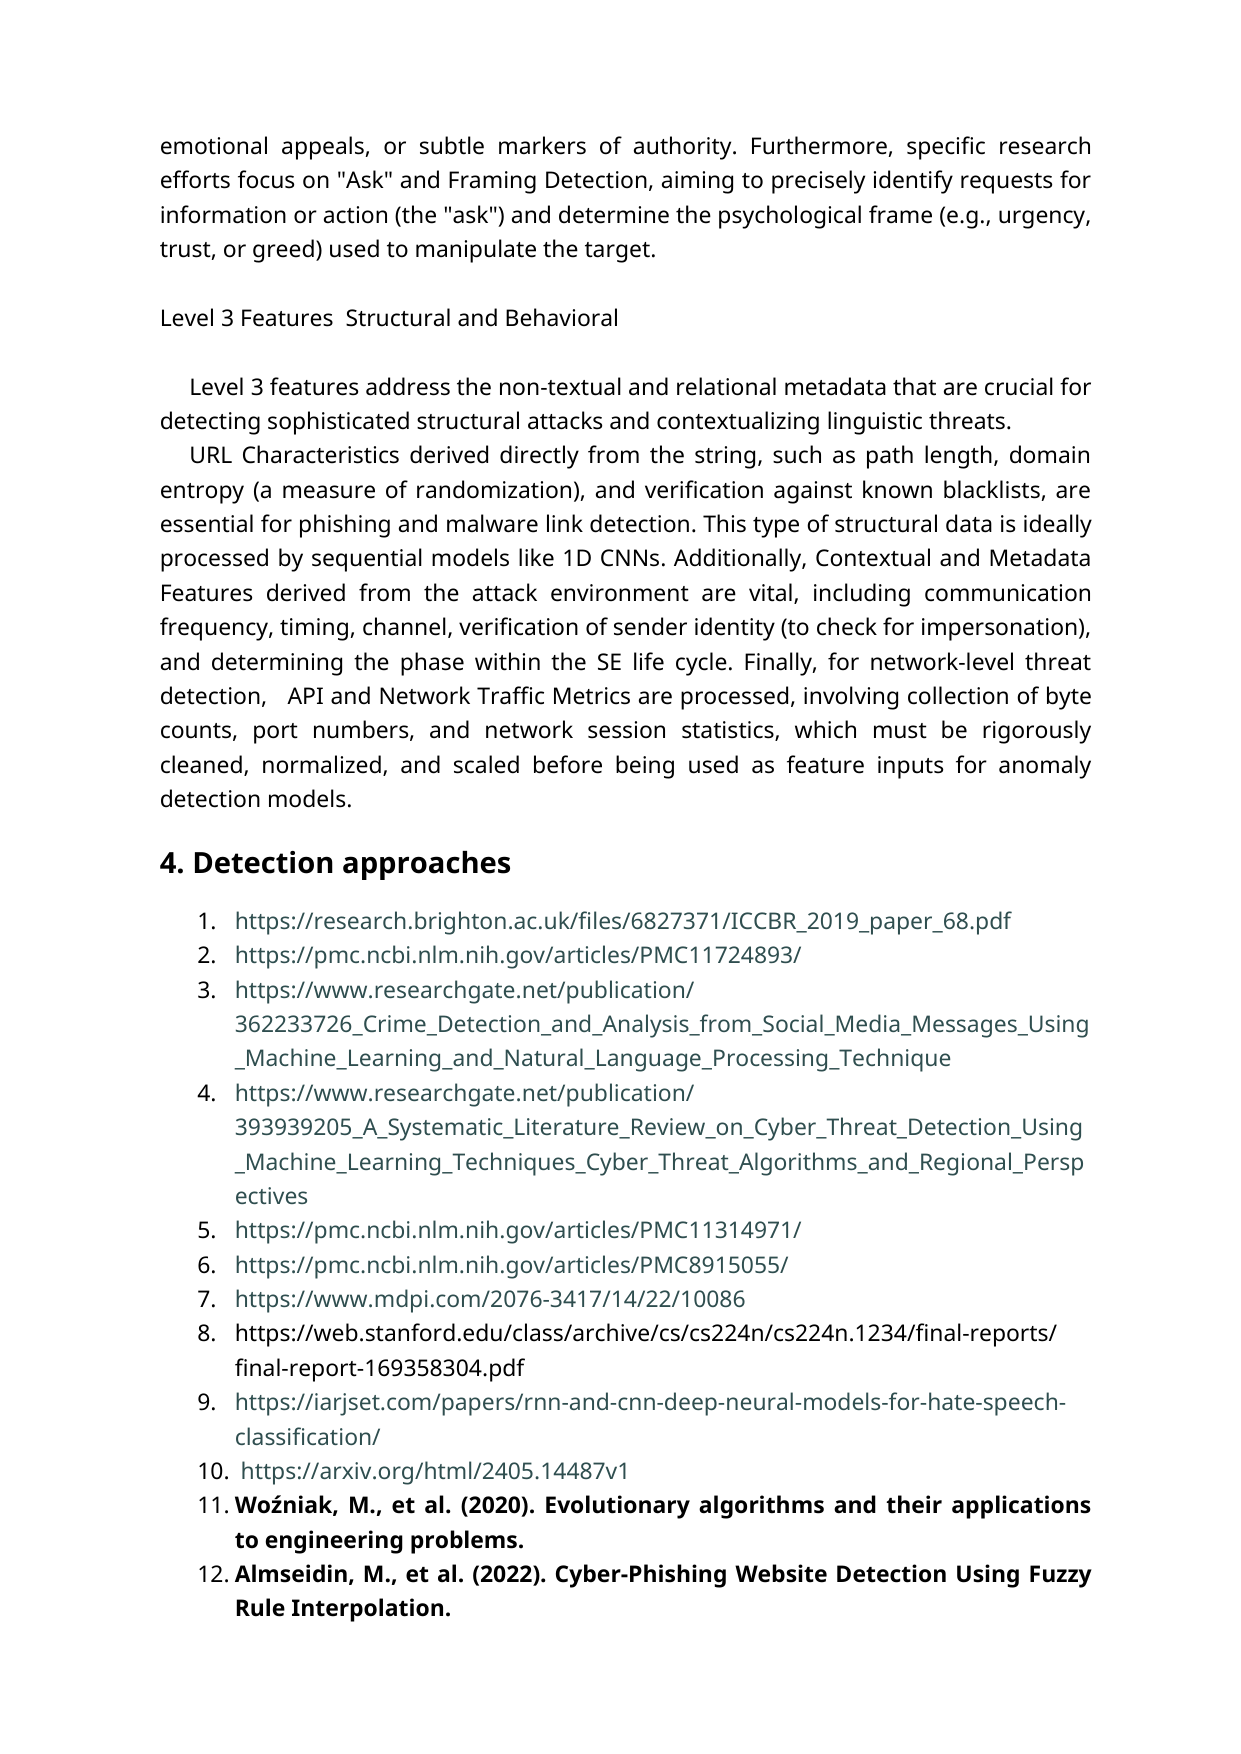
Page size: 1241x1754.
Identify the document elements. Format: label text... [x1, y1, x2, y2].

text URL Characteristics derived directly from the string, such as path length, domain entropy (a measure of randomization), and verification against known blacklists, are essential for phishing and malware link detection. This type of structural data is ideally processed by sequential models like 1D CNNs. Additionally, Contextual and Metadata Features derived from the attack environment are vital, including communication frequency, timing, channel, verification of sender identity (to check for impersonation), and determining the phase within the SE life cycle. Finally, for network-level threat detection, API and Network Traffic Metrics are processed, involving collection of byte counts, port numbers, and network session statistics, which must be rigorously cleaned, normalized, and scaled before being used as feature inputs for anomaly detection models. [159, 439, 1093, 814]
list Almseidin, M., et al. (2022). Cyber-Phishing Website Detection Using Fuzzy Rule Interpolation. [197, 1558, 1093, 1623]
text emotional appeals, or subtle markers of authority. Furthermore, specific research efforts focus on "Ask" and Framing Detection, aiming to precisely identify requests for information or action (the "ask") and determine the psychological frame (e.g., urgency, trust, or greed) used to manipulate the target. [159, 130, 1093, 264]
subtitle Detection approaches [159, 842, 1093, 882]
list https://www.researchgate.net/publication/362233726_Crime_Detection_and_Analysis_from_Social_Media_Messages_Using_Machine_Learning_and_Natural_Language_Processing_Technique [197, 973, 1093, 1073]
list https://arxiv.org/html/2405.14487v1 [197, 1455, 1093, 1486]
list Woźniak, M., et al. (2020). Evolutionary algorithms and their applications to engineering problems. [197, 1489, 1093, 1555]
list https://www.researchgate.net/publication/393939205_A_Systematic_Literature_Review_on_Cyber_Threat_Detection_Using_Machine_Learning_Techniques_Cyber_Threat_Algorithms_and_Regional_Perspectives [197, 1077, 1093, 1211]
list https://web.stanford.edu/class/archive/cs/cs224n/cs224n.1234/final-reports/final-report-169358304.pdf [197, 1317, 1093, 1383]
text Level 3 Features Structural and Behavioral [159, 302, 1093, 333]
text Level 3 features address the non-textual and relational metadata that are crucial for detecting sophisticated structural attacks and contextualizing linguistic threats. [159, 371, 1093, 436]
list https://www.mdpi.com/2076-3417/14/22/10086 [197, 1283, 1093, 1314]
list https://pmc.ncbi.nlm.nih.gov/articles/PMC11724893/ [197, 939, 1093, 970]
list https://research.brighton.ac.uk/files/6827371/ICCBR_2019_paper_68.pdf [197, 905, 1093, 936]
list https://pmc.ncbi.nlm.nih.gov/articles/PMC8915055/ [197, 1248, 1093, 1280]
list https://pmc.ncbi.nlm.nih.gov/articles/PMC11314971/ [197, 1214, 1093, 1245]
list https://iarjset.com/papers/rnn-and-cnn-deep-neural-models-for-hate-speech-classification/ [197, 1386, 1093, 1452]
